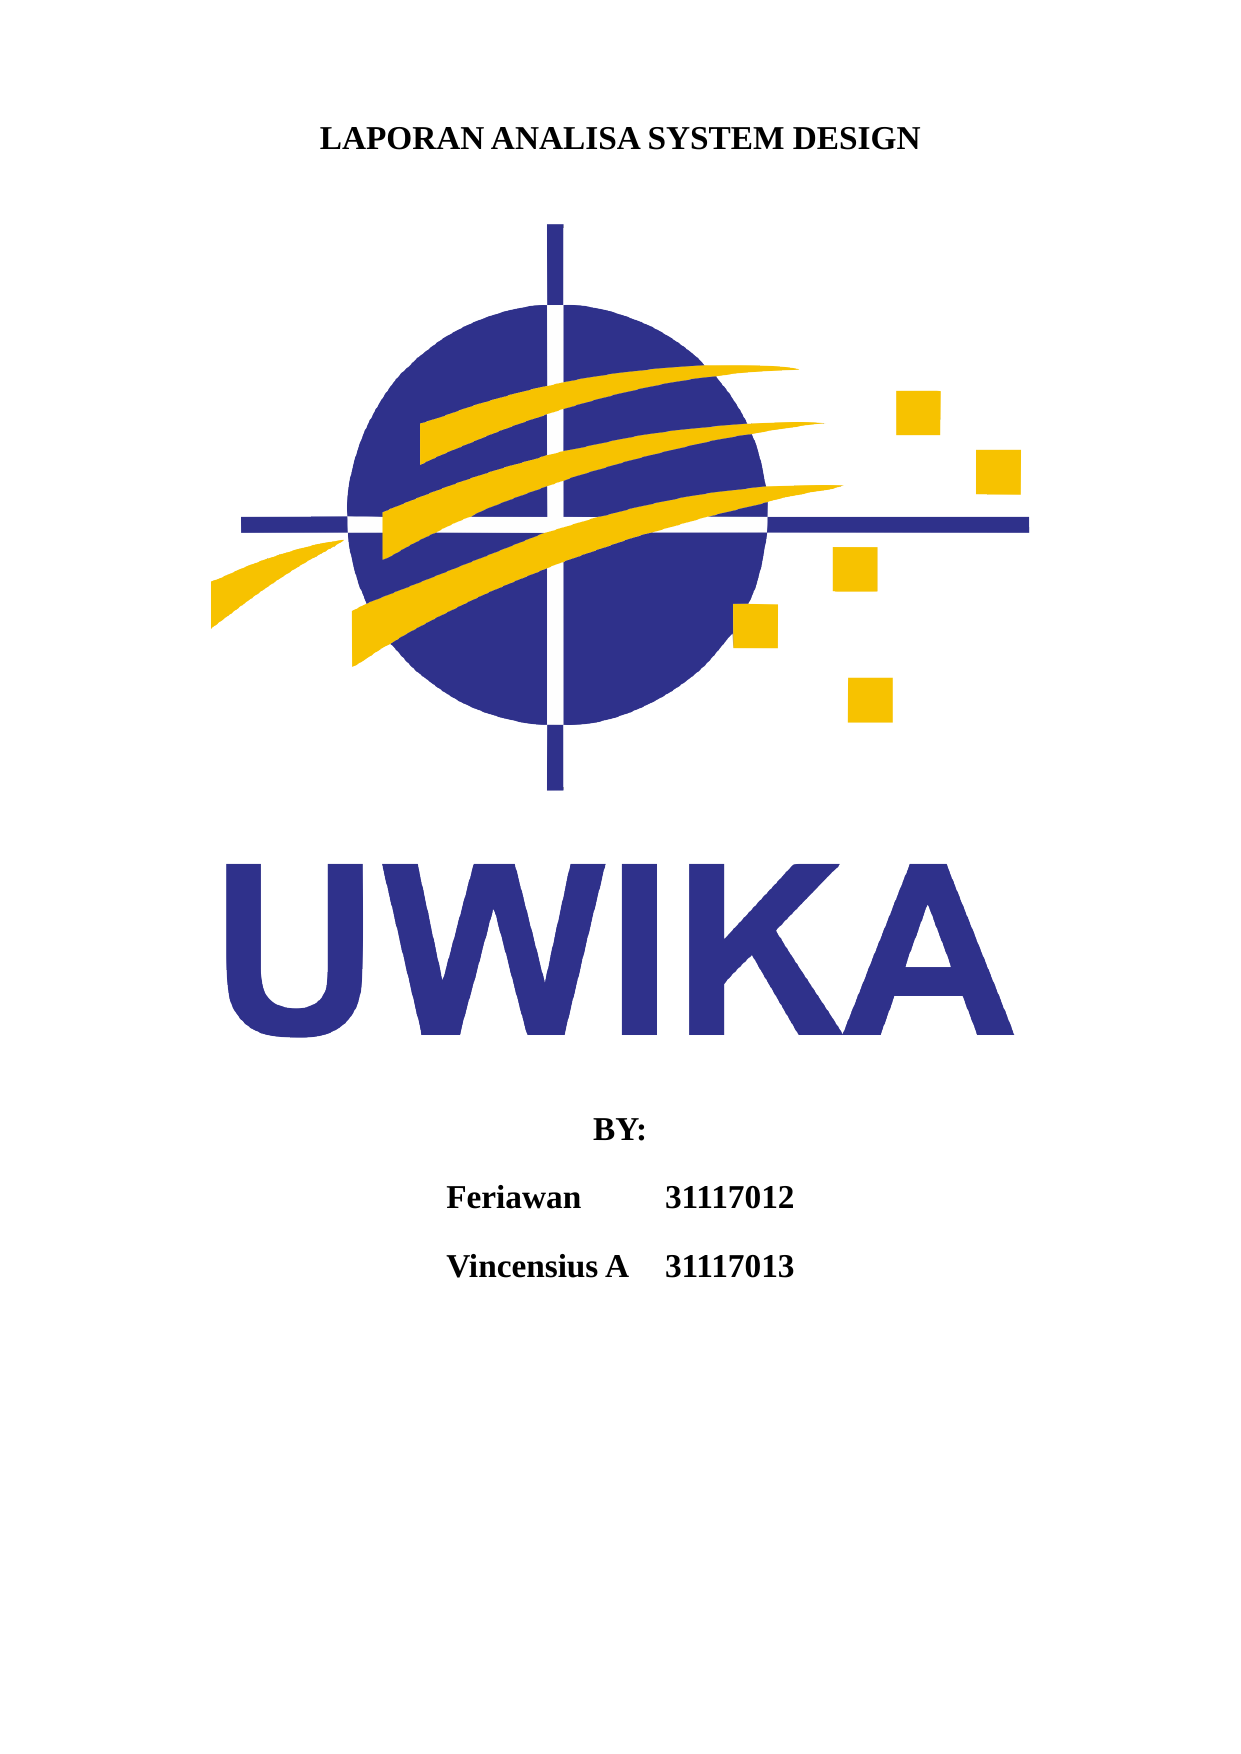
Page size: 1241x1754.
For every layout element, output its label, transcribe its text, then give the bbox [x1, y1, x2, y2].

text BY: [118, 1109, 1122, 1147]
text Feriawan 31117012 [118, 1177, 1122, 1216]
text Vincensius A 31117013 [118, 1246, 1122, 1284]
picture [210, 224, 1030, 1038]
text LAPORAN ANALISA SYSTEM DESIGN [118, 118, 1122, 156]
